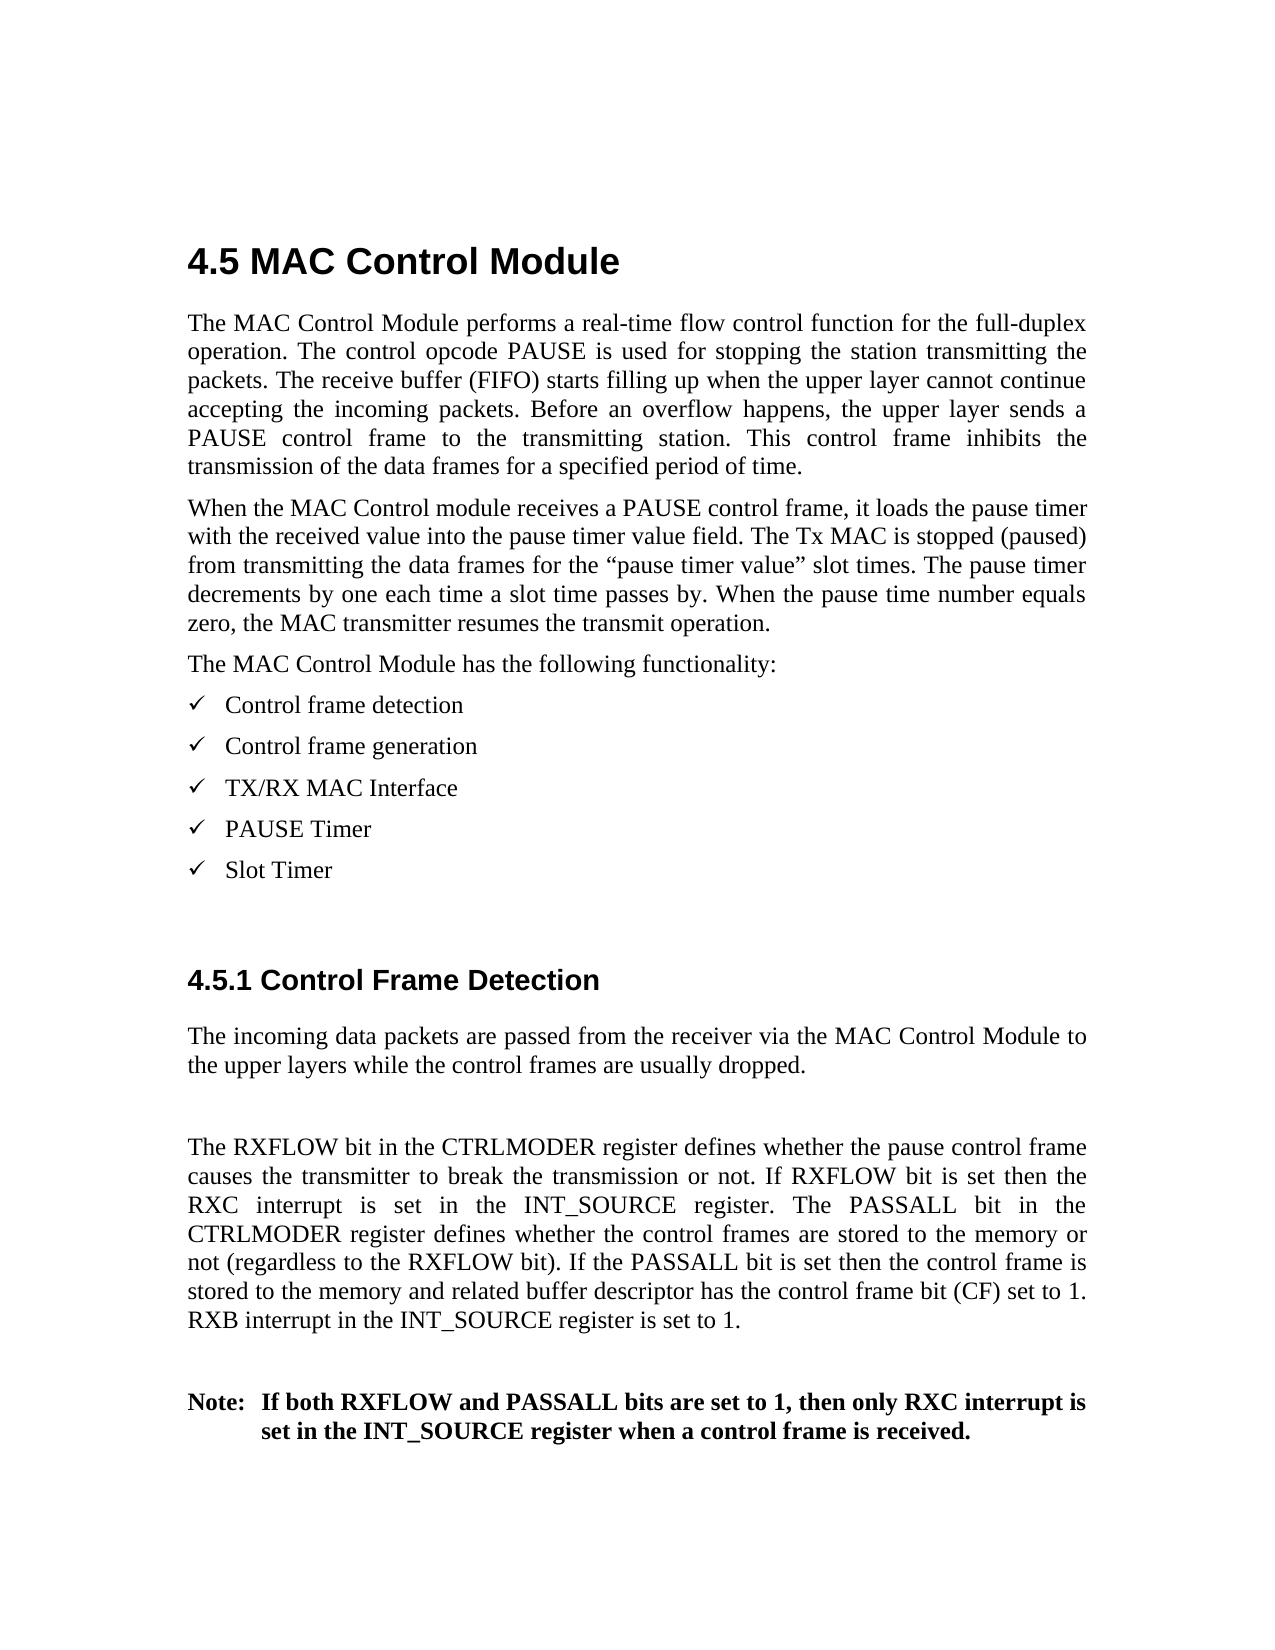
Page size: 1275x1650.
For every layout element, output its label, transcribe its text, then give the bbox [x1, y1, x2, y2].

text When the MAC Control module receives a PAUSE control frame, it loads the pause timer with the received value into the pause timer value field. The Tx MAC is stopped (paused) from transmitting the data frames for the “pause timer value” slot times. The pause timer decrements by one each time a slot time passes by. When the pause time number equals zero, the MAC transmitter resumes the transmit operation. [187, 493, 1088, 636]
text The incoming data packets are passed from the receiver via the MAC Control Module to the upper layers while the control frames are usually dropped. [187, 1021, 1088, 1079]
list Control frame detection [187, 690, 1088, 719]
subtitle 4.5 MAC Control Module [187, 239, 1088, 283]
text The MAC Control Module has the following functionality: [187, 649, 1088, 678]
list Slot Timer [187, 855, 1088, 884]
list PAUSE Timer [187, 814, 1088, 843]
text The MAC Control Module performs a real-time flow control function for the full-duplex operation. The control opcode PAUSE is used for stopping the station transmitting the packets. The receive buffer (FIFO) starts filling up when the upper layer cannot continue accepting the incoming packets. Before an overflow happens, the upper layer sends a PAUSE control frame to the transmitting station. This control frame inhibits the transmission of the data frames for a specified period of time. [187, 308, 1088, 480]
text Note: If both RXFLOW and PASSALL bits are set to 1, then only RXC interrupt is set in the INT_SOURCE register when a control frame is received. [187, 1387, 1088, 1445]
list Control frame generation [187, 731, 1088, 760]
list TX/RX MAC Interface [187, 773, 1088, 801]
text The RXFLOW bit in the CTRLMODER register defines whether the pause control frame causes the transmitter to break the transmission or not. If RXFLOW bit is set then the RXC interrupt is set in the INT_SOURCE register. The PASSALL bit in the CTRLMODER register defines whether the control frames are stored to the memory or not (regardless to the RXFLOW bit). If the PASSALL bit is set then the control frame is stored to the memory and related buffer descriptor has the control frame bit (CF) set to 1. RXB interrupt in the INT_SOURCE register is set to 1. [187, 1132, 1088, 1334]
subtitle 4.5.1 Control Frame Detection [187, 963, 1088, 996]
